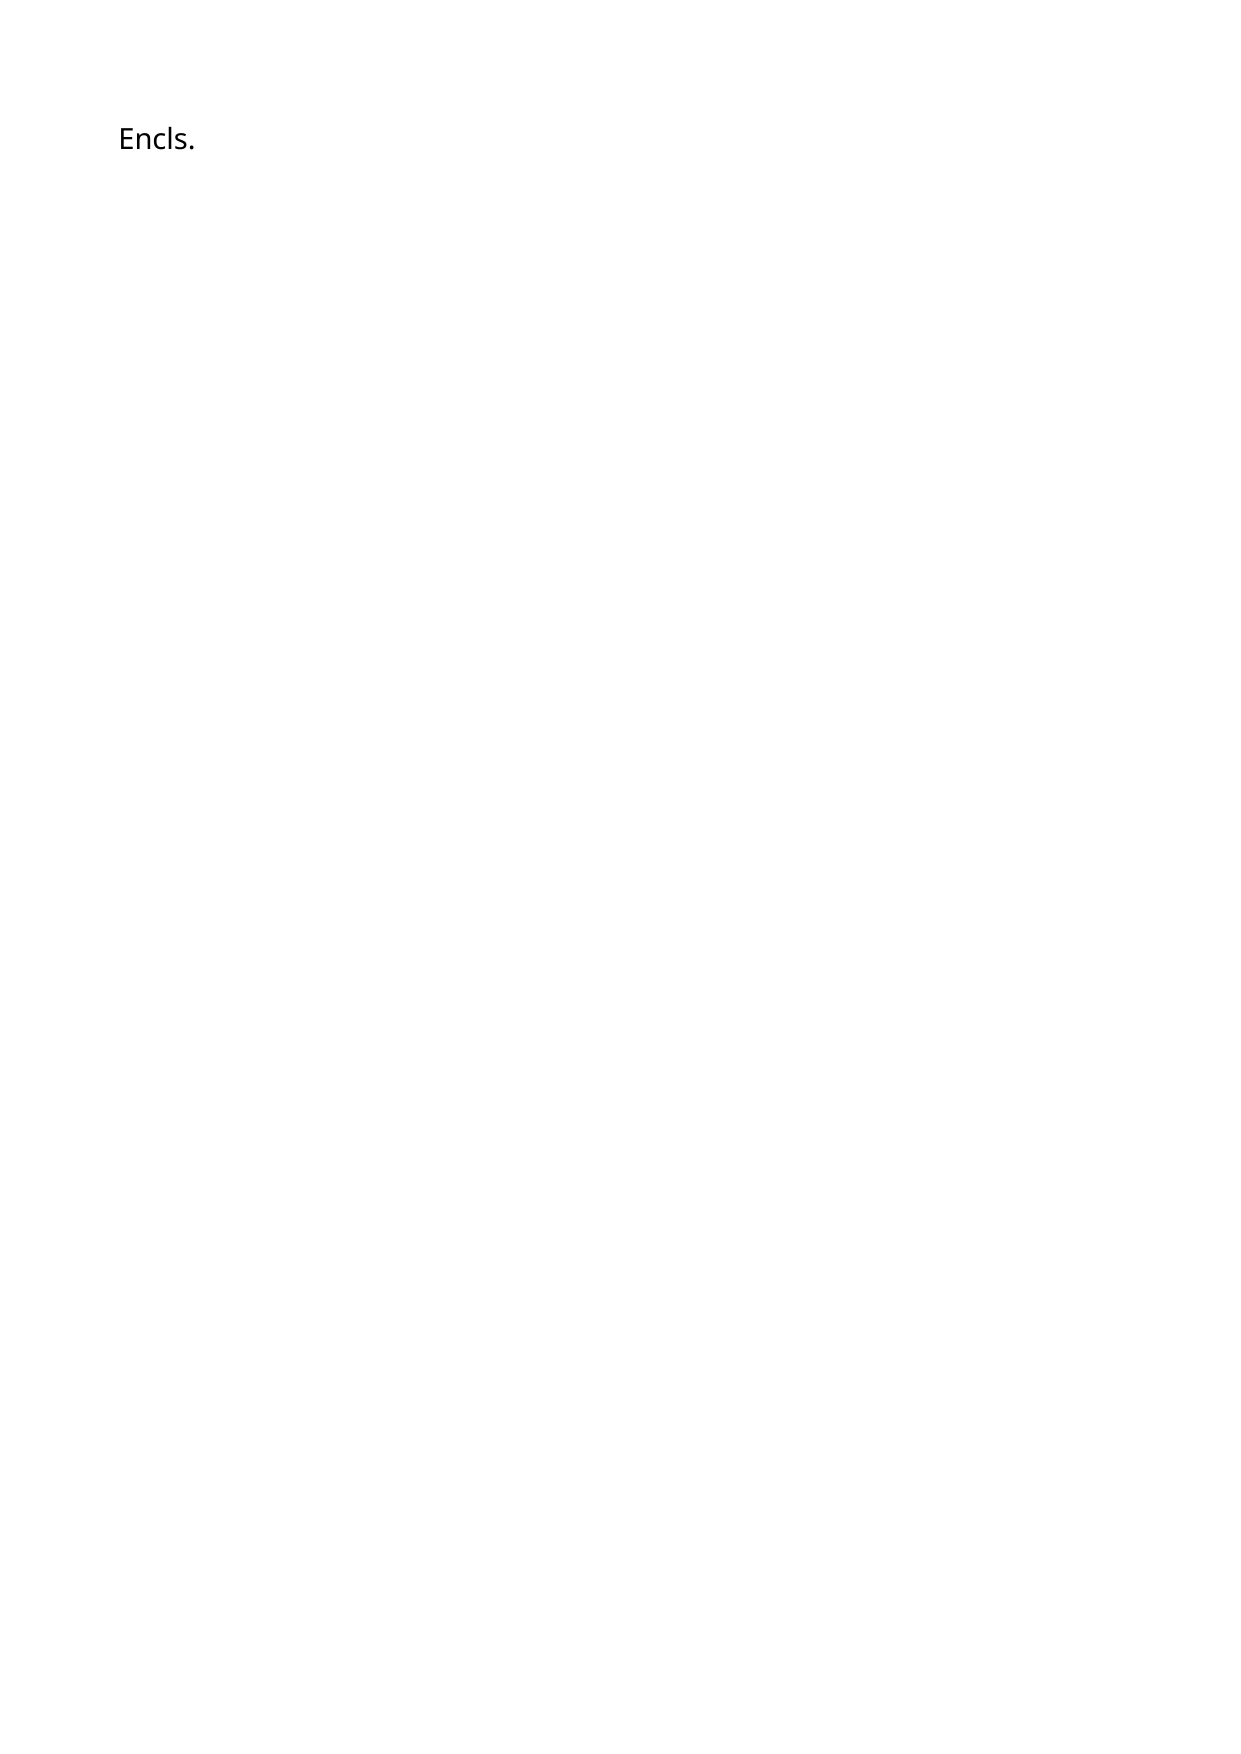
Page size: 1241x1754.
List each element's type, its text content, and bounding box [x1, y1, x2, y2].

text Encls. [118, 118, 1122, 158]
